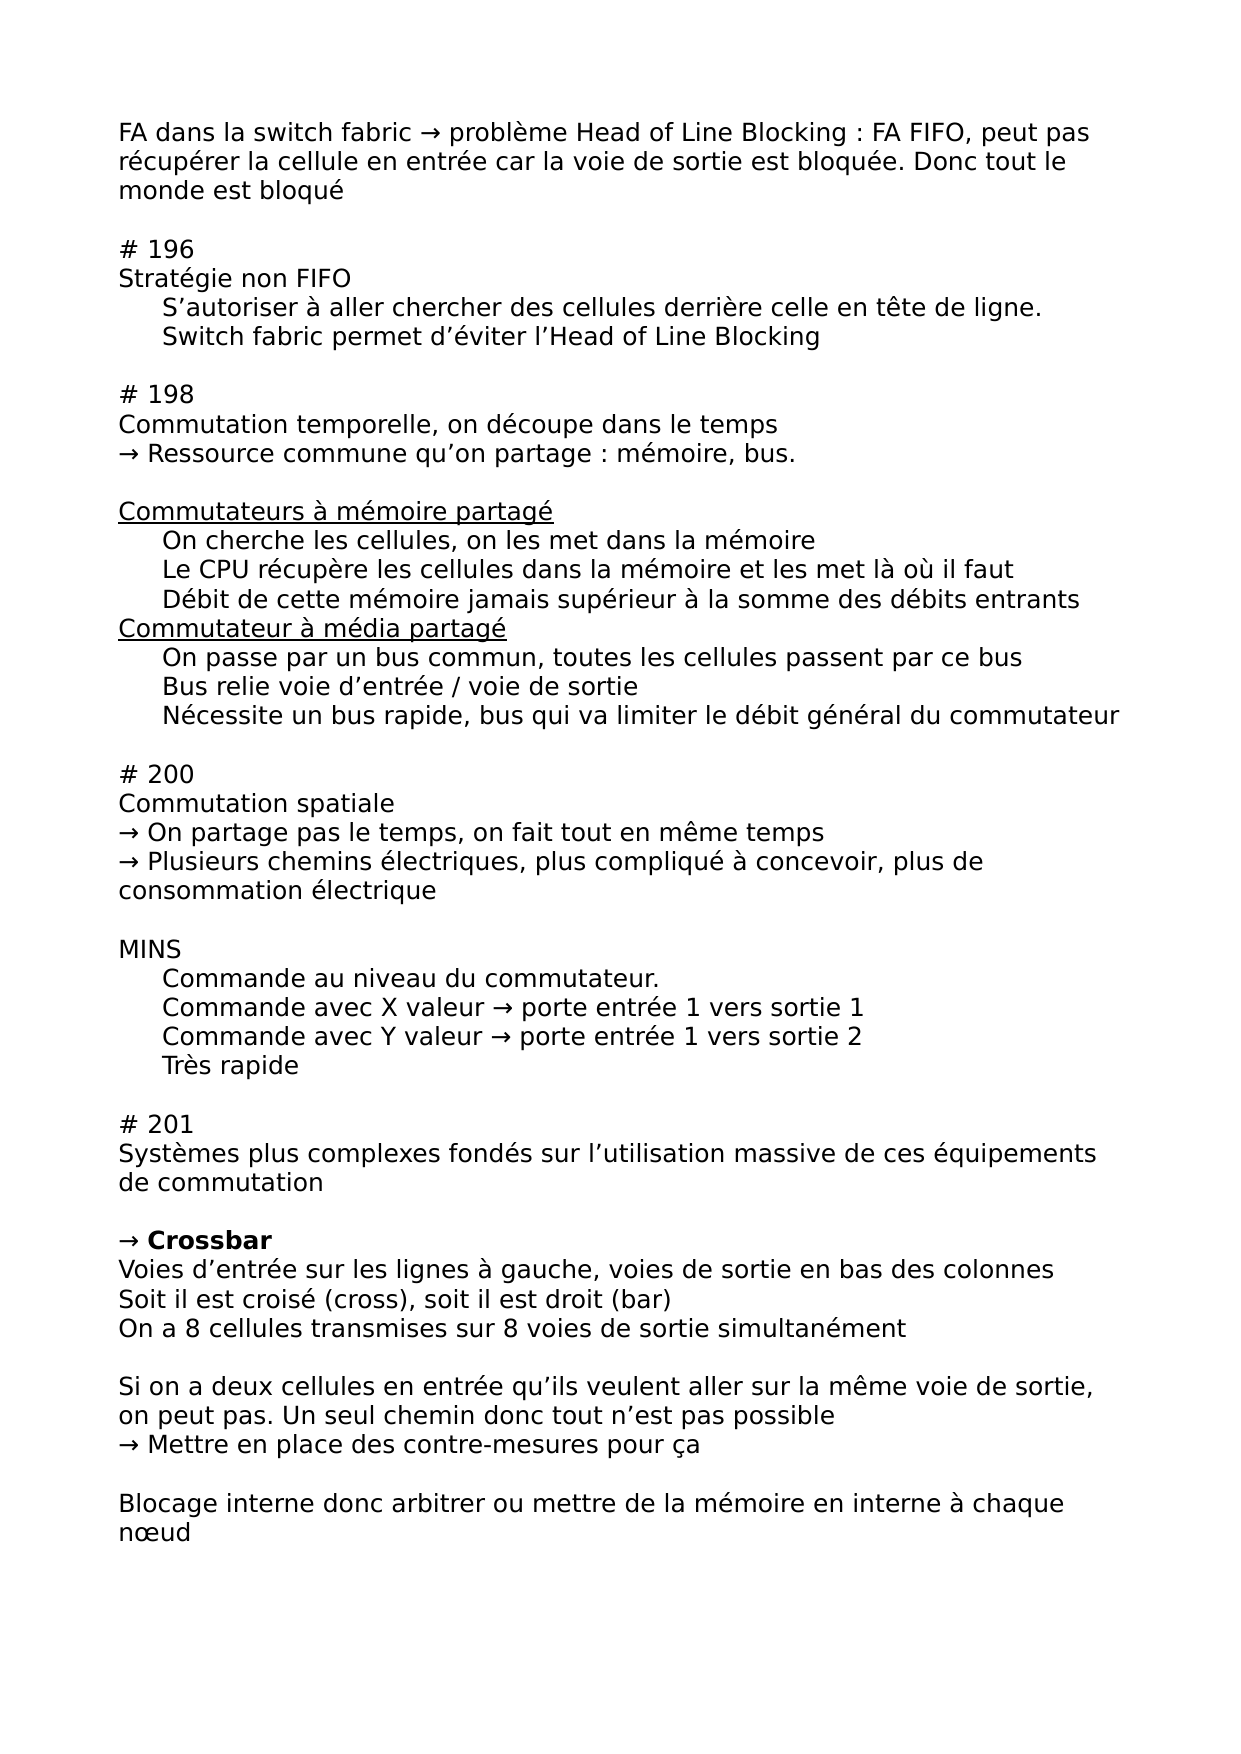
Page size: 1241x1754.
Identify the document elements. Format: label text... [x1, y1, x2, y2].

text Commutation spatiale [118, 789, 1122, 818]
text On a 8 cellules transmises sur 8 voies de sortie simultanément [118, 1314, 1122, 1343]
text → Mettre en place des contre-mesures pour ça [118, 1431, 1122, 1460]
text Voies d’entrée sur les lignes à gauche, voies de sortie en bas des colonnes [118, 1256, 1122, 1285]
text FA dans la switch fabric → problème Head of Line Blocking : FA FIFO, peut pas récupérer la cellule en entrée car la voie de sortie est bloquée. Donc tout le monde est bloqué [118, 118, 1122, 206]
text Très rapide [118, 1051, 1122, 1081]
text # 201 [118, 1110, 1122, 1139]
text Bus relie voie d’entrée / voie de sortie [118, 672, 1122, 701]
text → Ressource commune qu’on partage : mémoire, bus. [118, 439, 1122, 468]
text # 198 [118, 381, 1122, 410]
text → On partage pas le temps, on fait tout en même temps [118, 818, 1122, 847]
text Stratégie non FIFO [118, 264, 1122, 293]
text Soit il est croisé (cross), soit il est droit (bar) [118, 1285, 1122, 1314]
text Si on a deux cellules en entrée qu’ils veulent aller sur la même voie de sortie, on peut pas. Un seul chemin donc tout n’est pas possible [118, 1372, 1122, 1431]
text Systèmes plus complexes fondés sur l’utilisation massive de ces équipements de commutation [118, 1139, 1122, 1197]
text → Crossbar [118, 1226, 1122, 1256]
text S’autoriser à aller chercher des cellules derrière celle en tête de ligne. [118, 293, 1122, 322]
text Commutateur à média partagé [118, 614, 1122, 643]
text Commutateurs à mémoire partagé [118, 497, 1122, 526]
text Nécessite un bus rapide, bus qui va limiter le débit général du commutateur [118, 701, 1122, 731]
text Commande avec X valeur → porte entrée 1 vers sortie 1 [118, 993, 1122, 1022]
text Commutation temporelle, on découpe dans le temps [118, 410, 1122, 439]
text Le CPU récupère les cellules dans la mémoire et les met là où il faut [118, 556, 1122, 585]
text On passe par un bus commun, toutes les cellules passent par ce bus [118, 643, 1122, 672]
text MINS [118, 935, 1122, 964]
text Débit de cette mémoire jamais supérieur à la somme des débits entrants [118, 585, 1122, 614]
text Blocage interne donc arbitrer ou mettre de la mémoire en interne à chaque nœud [118, 1489, 1122, 1547]
text # 200 [118, 760, 1122, 789]
text → Plusieurs chemins électriques, plus compliqué à concevoir, plus de consommation électrique [118, 847, 1122, 906]
text Switch fabric permet d’éviter l’Head of Line Blocking [118, 322, 1122, 351]
text On cherche les cellules, on les met dans la mémoire [118, 526, 1122, 556]
text Commande avec Y valeur → porte entrée 1 vers sortie 2 [118, 1022, 1122, 1051]
text Commande au niveau du commutateur. [118, 964, 1122, 993]
text # 196 [118, 235, 1122, 264]
